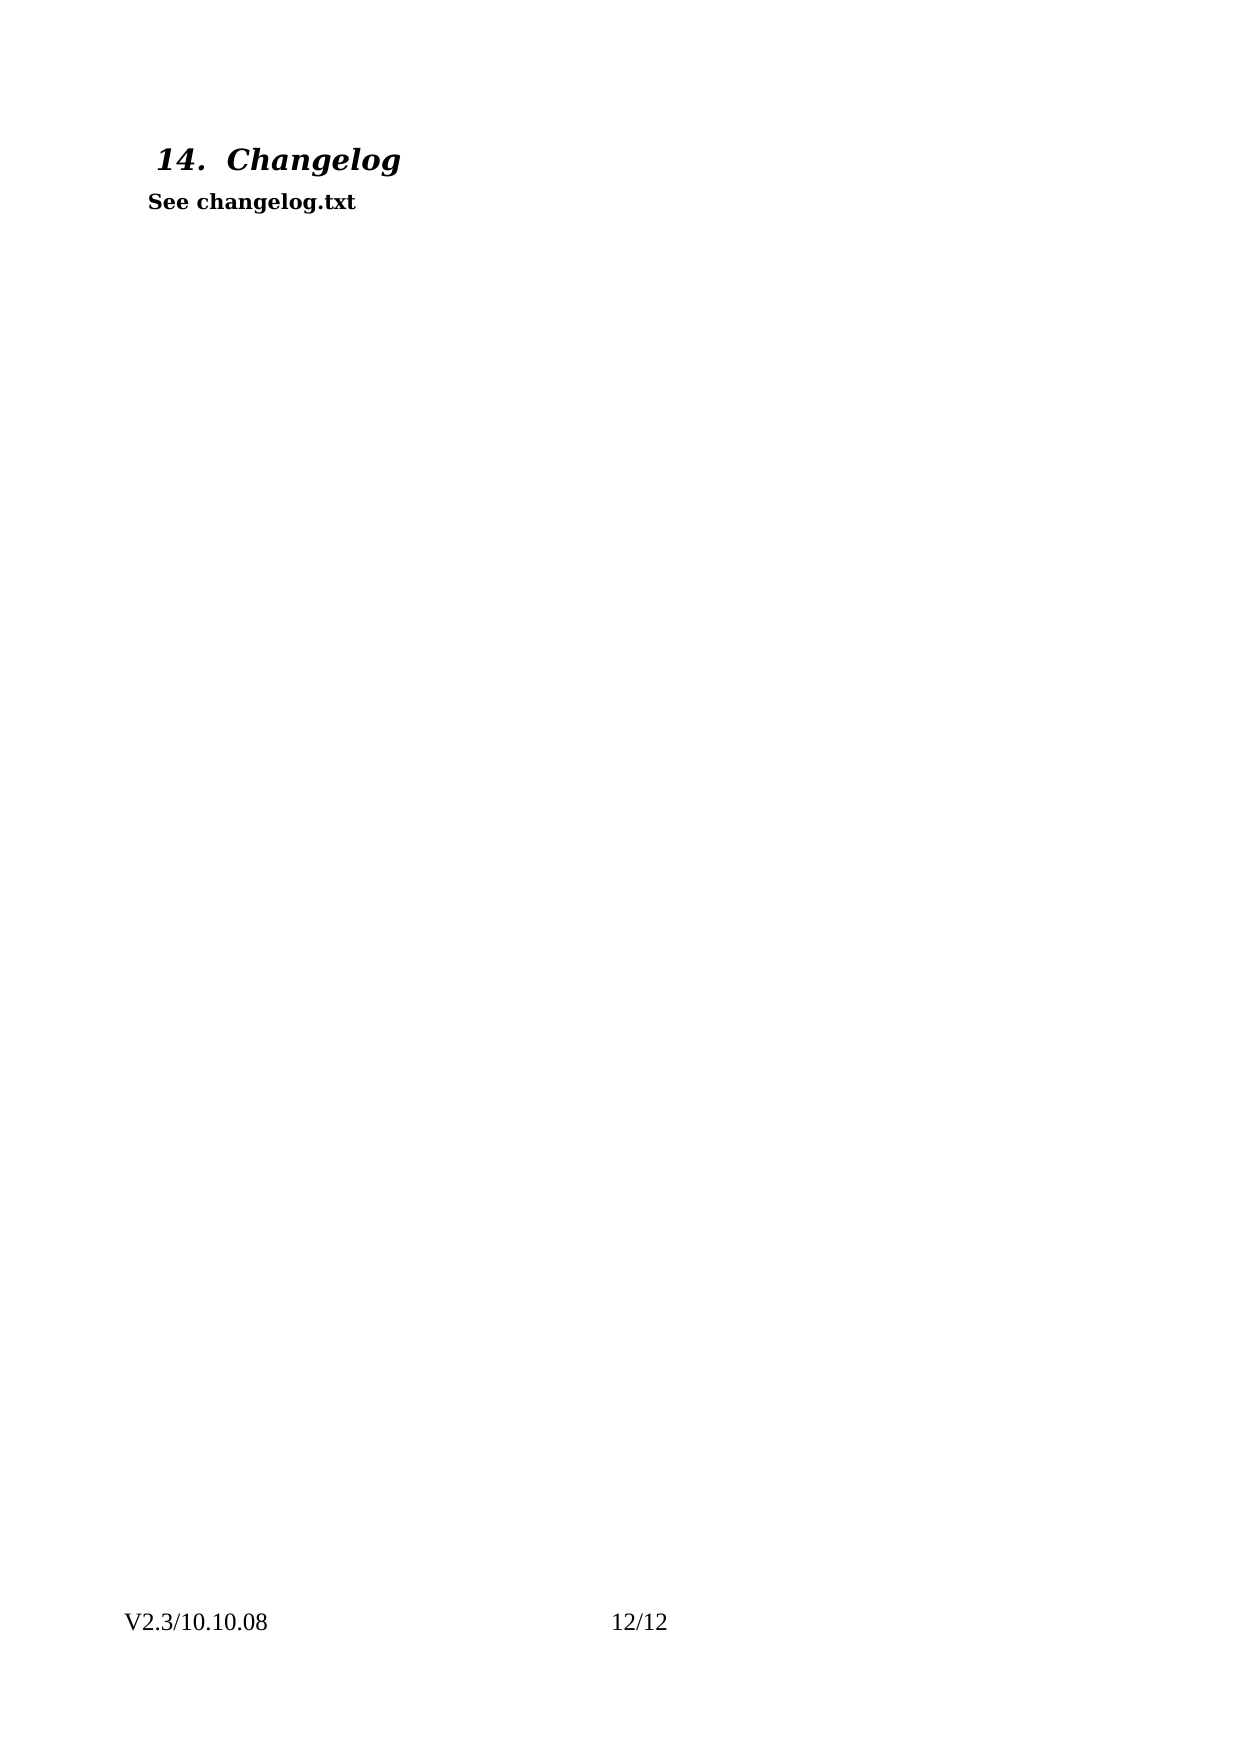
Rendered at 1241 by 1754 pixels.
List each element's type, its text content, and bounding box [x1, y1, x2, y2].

subtitle Changelog [156, 143, 1160, 177]
text See changelog.txt [148, 190, 1160, 214]
